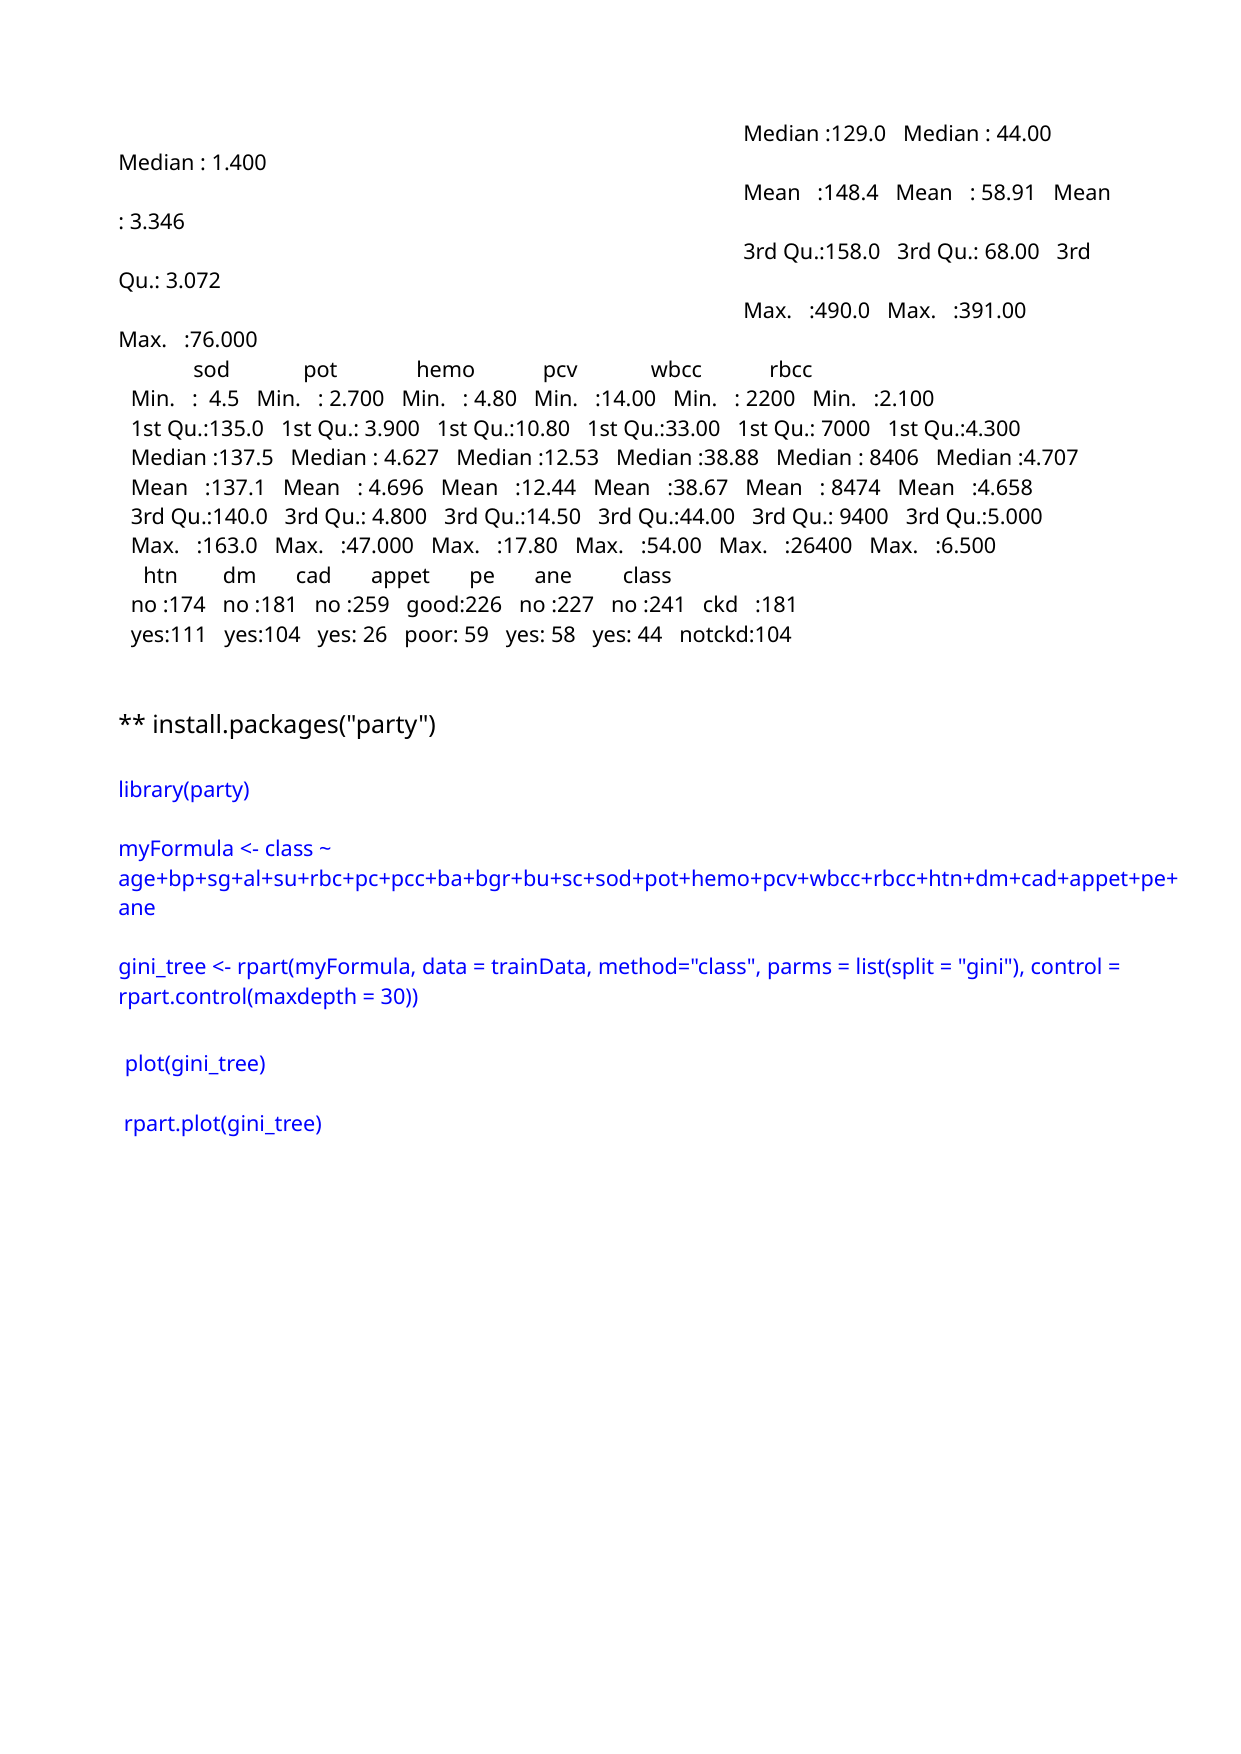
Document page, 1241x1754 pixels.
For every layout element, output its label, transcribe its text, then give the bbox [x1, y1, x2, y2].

text plot(gini_tree) [118, 1044, 1181, 1078]
text 3rd Qu.:158.0 3rd Qu.: 68.00 3rd Qu.: 3.072 [118, 236, 1122, 295]
text Max. :163.0 Max. :47.000 Max. :17.80 Max. :54.00 Max. :26400 Max. :6.500 [118, 531, 1122, 560]
text Median :137.5 Median : 4.627 Median :12.53 Median :38.88 Median : 8406 Median :4.707 [118, 442, 1122, 472]
text 1st Qu.:135.0 1st Qu.: 3.900 1st Qu.:10.80 1st Qu.:33.00 1st Qu.: 7000 1st Qu.:4.300 [118, 413, 1122, 442]
text Mean :148.4 Mean : 58.91 Mean : 3.346 [118, 177, 1122, 236]
text gini_tree <- rpart(myFormula, data = trainData, method="class", parms = list(split = "gini"), control = rpart.control(maxdepth = 30)) [118, 951, 1181, 1010]
text htn dm cad appet pe ane class [118, 560, 1122, 590]
text library(party) [118, 774, 1181, 804]
text Median :129.0 Median : 44.00 Median : 1.400 [118, 118, 1122, 177]
text yes:111 yes:104 yes: 26 poor: 59 yes: 58 yes: 44 notckd:104 [118, 619, 1122, 649]
text myFormula <- class ~ age+bp+sg+al+su+rbc+pc+pcc+ba+bgr+bu+sc+sod+pot+hemo+pcv+wbcc+rbcc+htn+dm+cad+appet+pe+ane [118, 833, 1181, 922]
text ** install.packages("party") [118, 706, 1181, 741]
text sod pot hemo pcv wbcc rbcc [118, 354, 1122, 383]
text no :174 no :181 no :259 good:226 no :227 no :241 ckd :181 [118, 590, 1122, 619]
text rpart.plot(gini_tree) [118, 1108, 1122, 1137]
text Mean :137.1 Mean : 4.696 Mean :12.44 Mean :38.67 Mean : 8474 Mean :4.658 [118, 472, 1122, 501]
text 3rd Qu.:140.0 3rd Qu.: 4.800 3rd Qu.:14.50 3rd Qu.:44.00 3rd Qu.: 9400 3rd Qu.:5.000 [118, 501, 1122, 531]
text Max. :490.0 Max. :391.00 Max. :76.000 [118, 295, 1122, 354]
text Min. : 4.5 Min. : 2.700 Min. : 4.80 Min. :14.00 Min. : 2200 Min. :2.100 [118, 383, 1122, 413]
